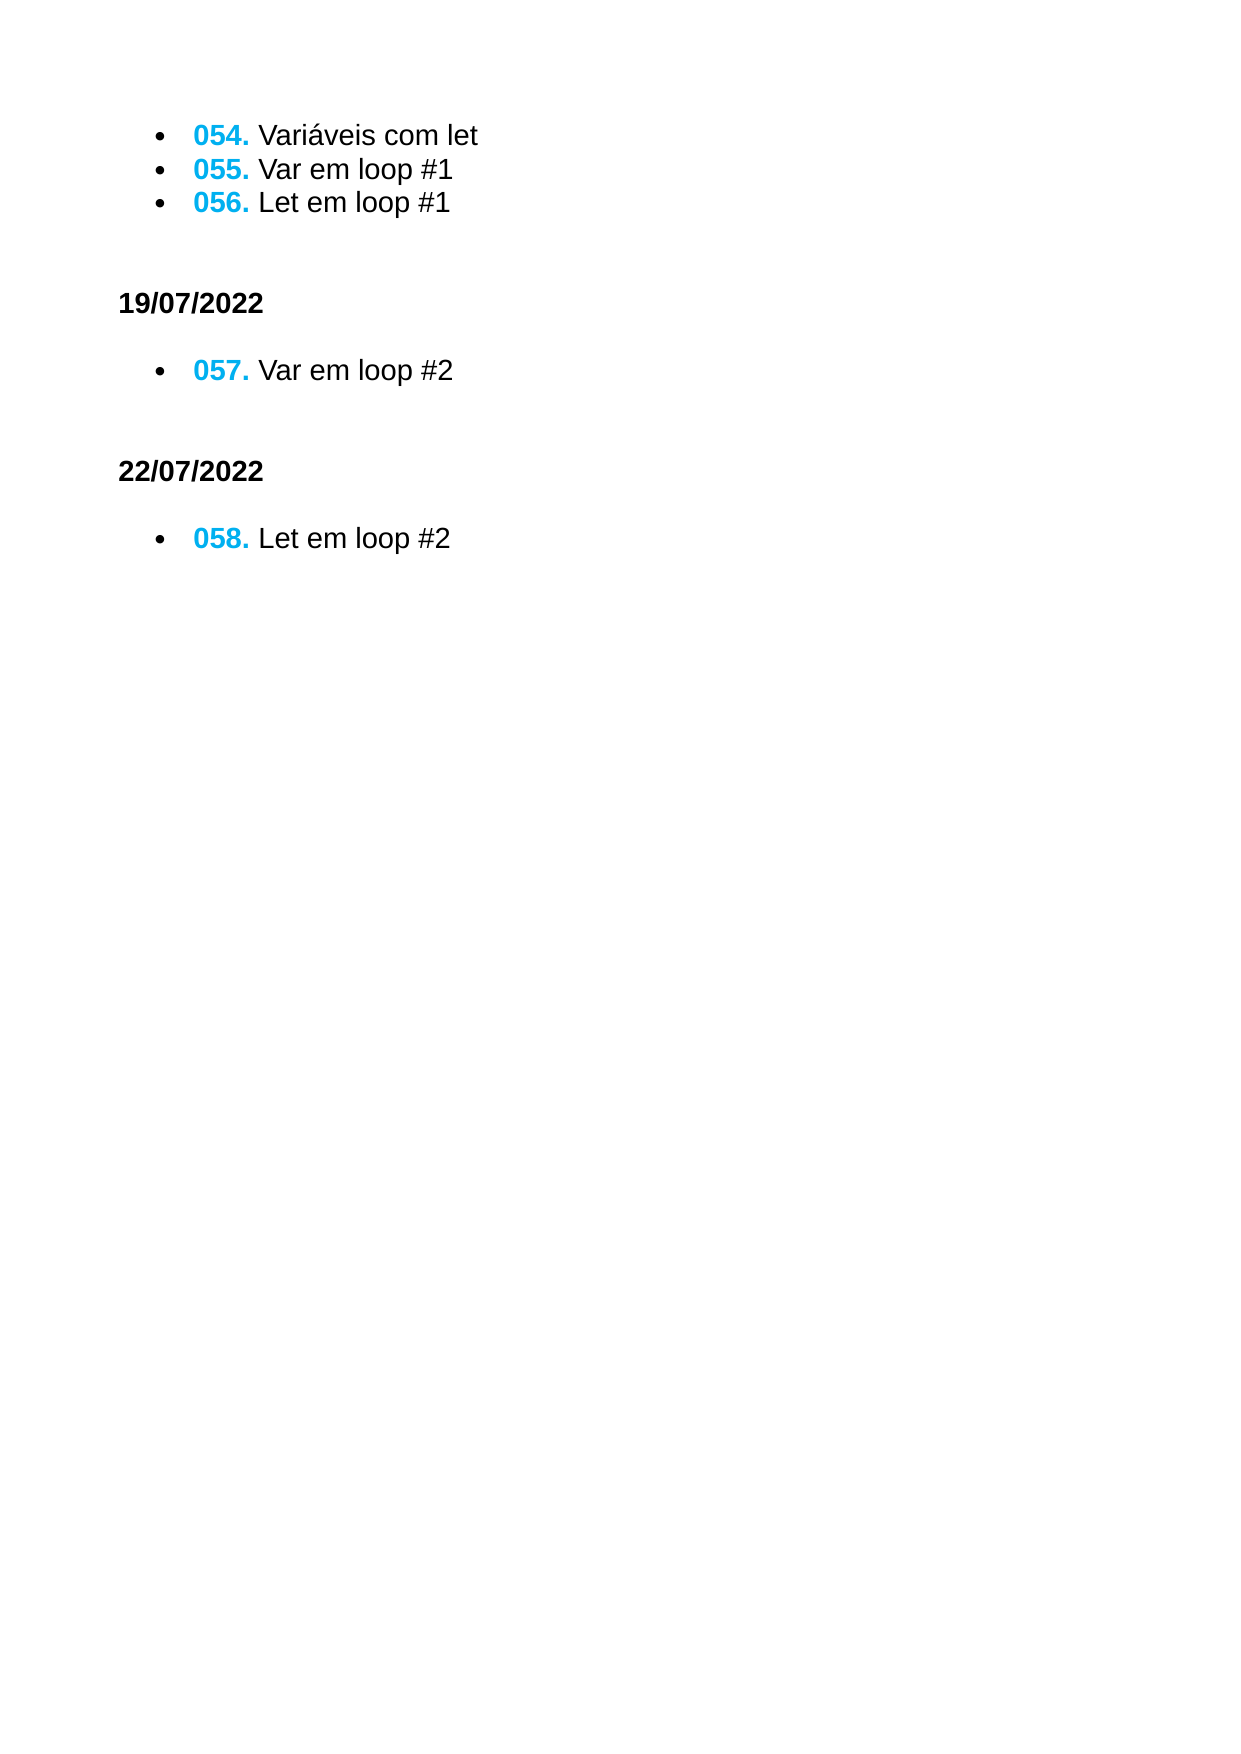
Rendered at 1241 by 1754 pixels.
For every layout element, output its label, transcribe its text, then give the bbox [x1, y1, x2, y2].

list 058. Let em loop #2 [156, 521, 1122, 554]
list 054. Variáveis com let [156, 118, 1122, 152]
text 19/07/2022 [118, 286, 1122, 319]
list 055. Var em loop #1 [156, 152, 1122, 185]
list 057. Var em loop #2 [156, 353, 1122, 386]
text 22/07/2022 [118, 453, 1122, 487]
list 056. Let em loop #1 [156, 185, 1122, 219]
